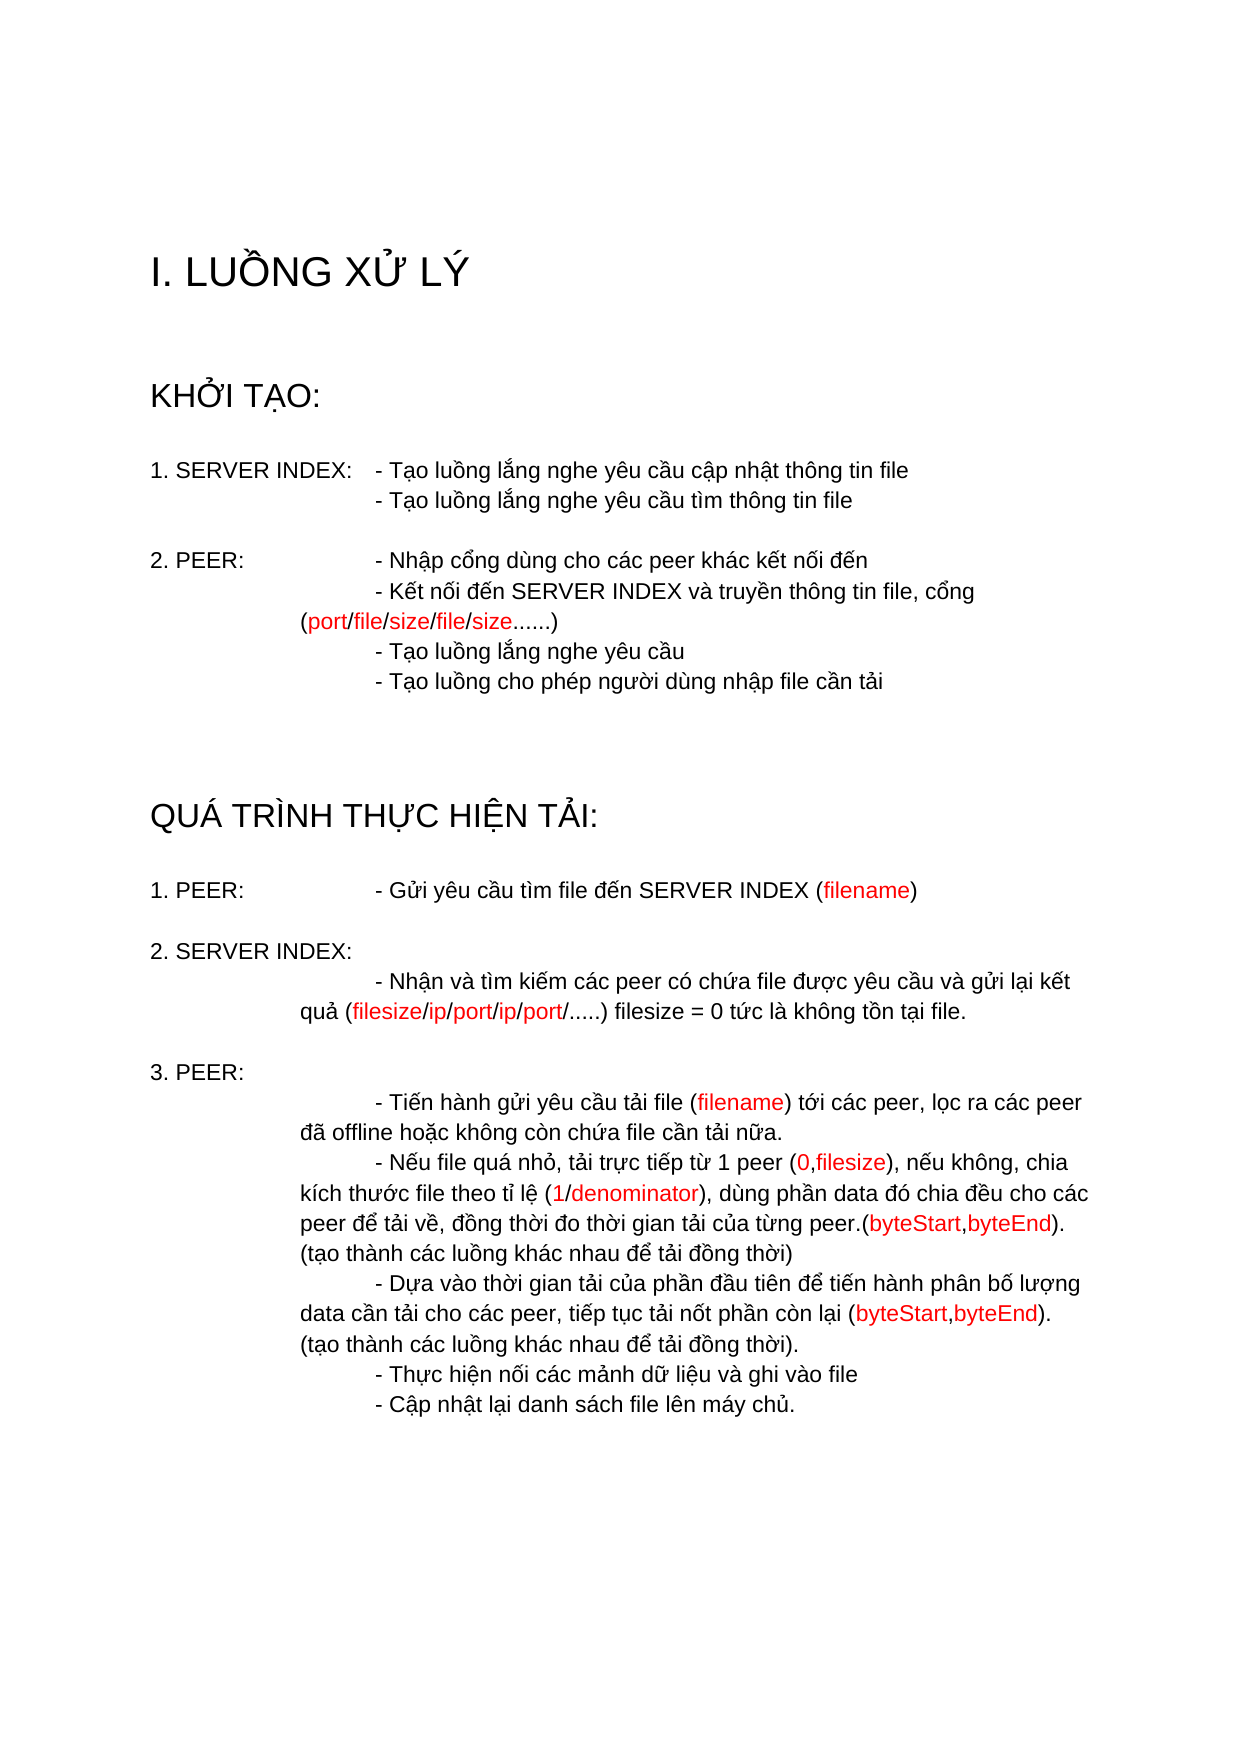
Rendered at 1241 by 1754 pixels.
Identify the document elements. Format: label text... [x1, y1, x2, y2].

text - Dựa vào thời gian tải của phần đầu tiên để tiến hành phân bố lượng data cần tải cho các peer, tiếp tục tải nốt phần còn lại (byteStart,byteEnd). (tạo thành các luồng khác nhau để tải đồng thời). [300, 1270, 1090, 1357]
text 2. PEER: - Nhập cổng dùng cho các peer khác kết nối đến [150, 547, 1090, 574]
text - Tạo luồng lắng nghe yêu cầu tìm thông tin file [300, 487, 1090, 513]
text 1. SERVER INDEX: - Tạo luồng lắng nghe yêu cầu cập nhật thông tin file [150, 457, 1090, 483]
text - Nếu file quá nhỏ, tải trực tiếp từ 1 peer (0,filesize), nếu không, chia kích thước file theo tỉ lệ (1/denominator), dùng phần data đó chia đều cho các peer để tải về, đồng thời đo thời gian tải của từng peer.(byteStart,byteEnd). (tạo thành các luồng khác nhau để tải đồng thời) [300, 1149, 1090, 1266]
text - Tạo luồng cho phép người dùng nhập file cần tải [150, 668, 1090, 694]
text - Thực hiện nối các mảnh dữ liệu và ghi vào file [300, 1361, 1090, 1387]
text - Tạo luồng lắng nghe yêu cầu [150, 638, 1090, 664]
text - Nhận và tìm kiếm các peer có chứa file được yêu cầu và gửi lại kết quả (filesize/ip/port/ip/port/.....) filesize = 0 tức là không tồn tại file. [300, 968, 1090, 1025]
text - Tiến hành gửi yêu cầu tải file (filename) tới các peer, lọc ra các peer đã offline hoặc không còn chứa file cần tải nữa. [300, 1089, 1090, 1146]
text - Kết nối đến SERVER INDEX và truyền thông tin file, cổng (port/file/size/file/size......) [300, 578, 1090, 634]
text 3. PEER: [150, 1059, 1090, 1085]
subtitle KHỞI TẠO: [150, 376, 1090, 414]
subtitle QUÁ TRÌNH THỰC HIỆN TẢI: [150, 796, 1090, 835]
text - Cập nhật lại danh sách file lên máy chủ. [300, 1391, 1090, 1417]
text 2. SERVER INDEX: [150, 938, 1090, 964]
subtitle I. LUỒNG XỬ LÝ [150, 247, 1090, 295]
text 1. PEER: - Gửi yêu cầu tìm file đến SERVER INDEX (filename) [150, 877, 1090, 904]
